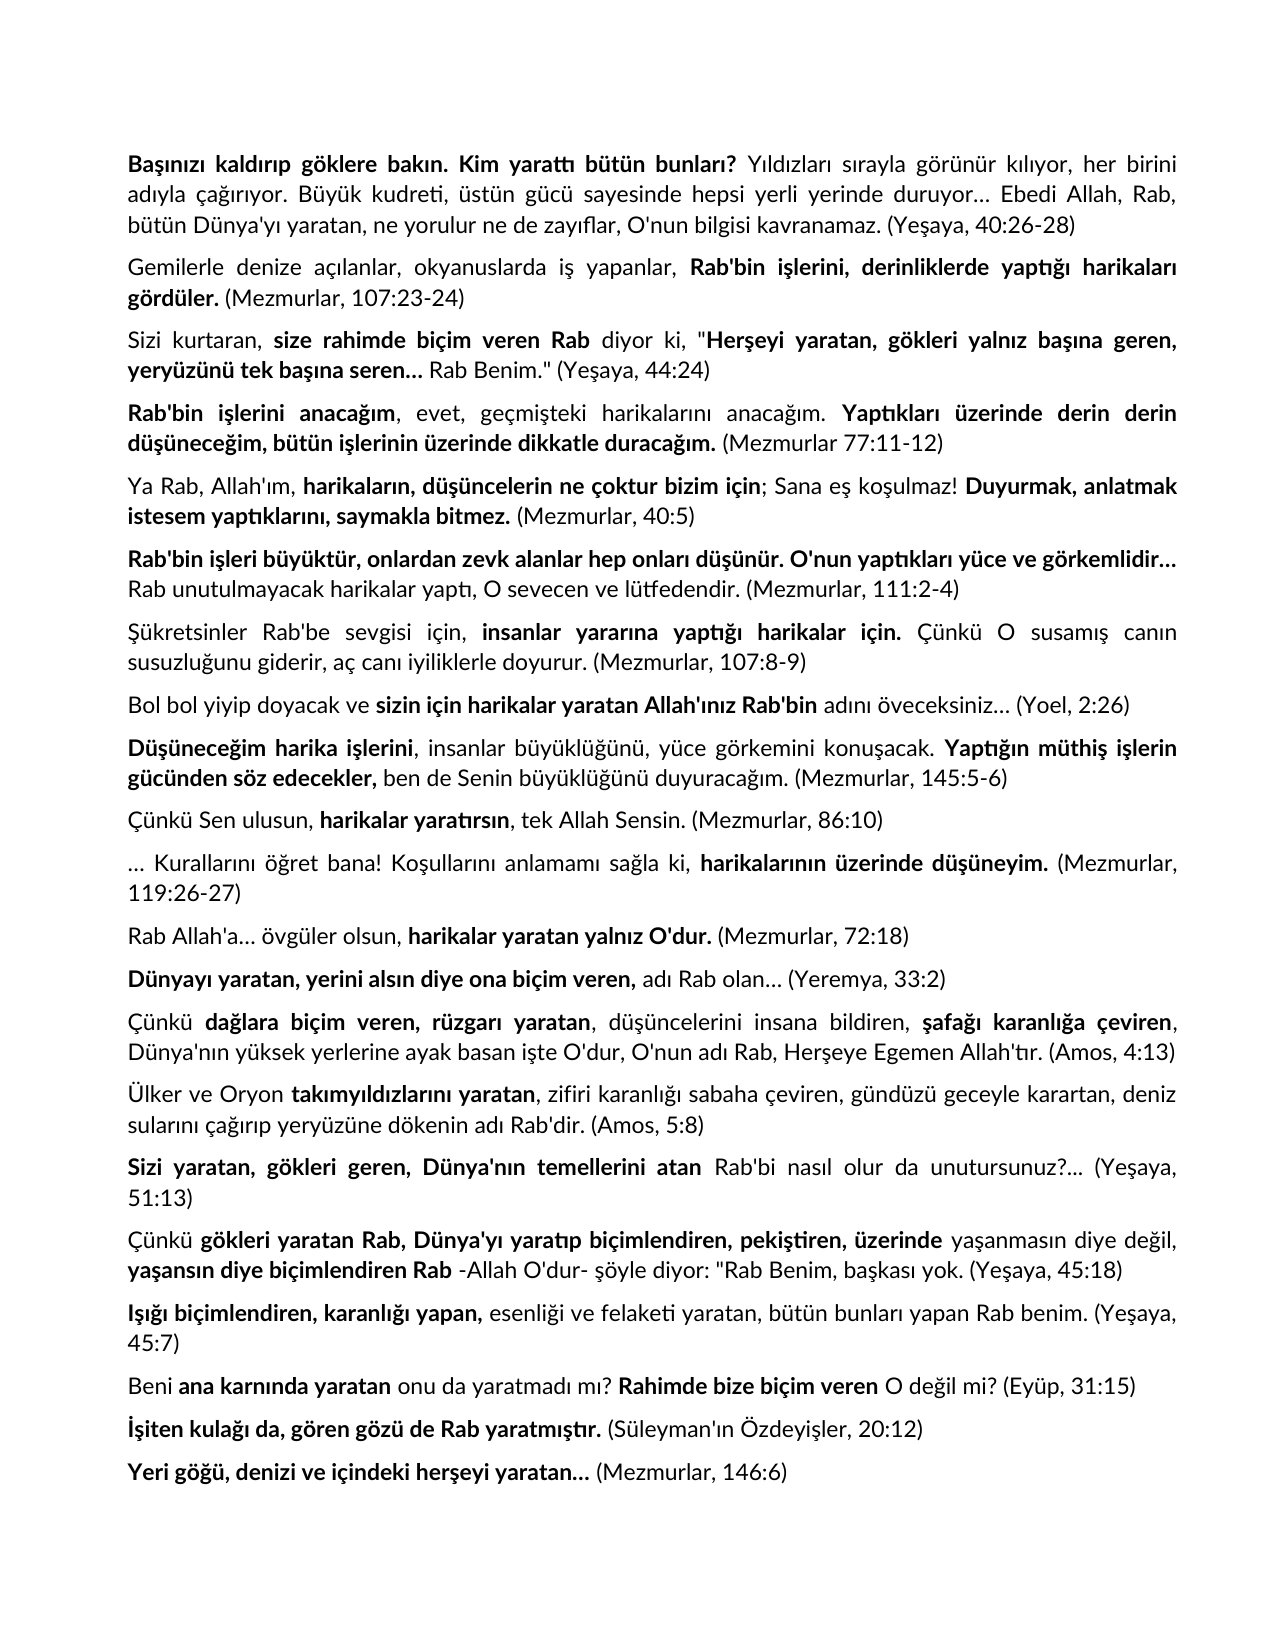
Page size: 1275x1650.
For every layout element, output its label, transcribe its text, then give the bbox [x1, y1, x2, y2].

text Yeri göğü, denizi ve içindeki herşeyi yaratan… (Mezmurlar, 146:6) [127, 1457, 1177, 1485]
text Dünyayı yaratan, yerini alsın diye ona biçim veren, adı Rab olan… (Yeremya, 33:2) [127, 964, 1177, 992]
text Şükretsinler Rab'be sevgisi için, insanlar yararına yaptığı harikalar için. Çünkü O susamış canın susuzluğunu giderir, aç canı iyiliklerle doyurur. (Mezmurlar, 107:8-9) [127, 618, 1177, 675]
text Gemilerle denize açılanlar, okyanuslarda iş yapanlar, Rab'bin işlerini, derinliklerde yaptığı harikaları gördüler. (Mezmurlar, 107:23-24) [127, 253, 1177, 311]
text Bol bol yiyip doyacak ve sizin için harikalar yaratan Allah'ınız Rab'bin adını öveceksiniz… (Yoel, 2:26) [127, 691, 1177, 718]
text Işığı biçimlendiren, karanlığı yapan, esenliği ve felaketi yaratan, bütün bunları yapan Rab benim. (Yeşaya, 45:7) [127, 1299, 1177, 1357]
text Sizi yaratan, gökleri geren, Dünya'nın temellerini atan Rab'bi nasıl olur da unutursunuz?... (Yeşaya, 51:13) [127, 1153, 1177, 1211]
text Ülker ve Oryon takımyıldızlarını yaratan, zifiri karanlığı sabaha çeviren, gündüzü geceyle karartan, deniz sularını çağırıp yeryüzüne dökenin adı Rab'dir. (Amos, 5:8) [127, 1080, 1177, 1138]
text Çünkü dağlara biçim veren, rüzgarı yaratan, düşüncelerini insana bildiren, şafağı karanlığa çeviren, Dünya'nın yüksek yerlerine ayak basan işte O'dur, O'nun adı Rab, Herşeye Egemen Allah'tır. (Amos, 4:13) [127, 1007, 1177, 1065]
text İşiten kulağı da, gören gözü de Rab yaratmıştır. (Süleyman'ın Özdeyişler, 20:12) [127, 1414, 1177, 1442]
text Çünkü gökleri yaratan Rab, Dünya'yı yaratıp biçimlendiren, pekiştiren, üzerinde yaşanmasın diye değil, yaşansın diye biçimlendiren Rab -Allah O'dur- şöyle diyor: "Rab Benim, başkası yok. (Yeşaya, 45:18) [127, 1226, 1177, 1284]
text Beni ana karnında yaratan onu da yaratmadı mı? Rahimde bize biçim veren O değil mi? (Eyüp, 31:15) [127, 1372, 1177, 1399]
text Çünkü Sen ulusun, harikalar yaratırsın, tek Allah Sensin. (Mezmurlar, 86:10) [127, 806, 1177, 834]
text Ya Rab, Allah'ım, harikaların, düşüncelerin ne çoktur bizim için; Sana eş koşulmaz! Duyurmak, anlatmak istesem yaptıklarını, saymakla bitmez. (Mezmurlar, 40:5) [127, 472, 1177, 529]
text Rab Allah'a… övgüler olsun, harikalar yaratan yalnız O'dur. (Mezmurlar, 72:18) [127, 922, 1177, 949]
text Düşüneceğim harika işlerini, insanlar büyüklüğünü, yüce görkemini konuşacak. Yaptığın müthiş işlerin gücünden söz edecekler, ben de Senin büyüklüğünü duyuracağım. (Mezmurlar, 145:5-6) [127, 733, 1177, 791]
text Rab'bin işleri büyüktür, onlardan zevk alanlar hep onları düşünür. O'nun yaptıkları yüce ve görkemlidir… Rab unutulmayacak harikalar yaptı, O sevecen ve lütfedendir. (Mezmurlar, 111:2-4) [127, 545, 1177, 602]
text Sizi kurtaran, size rahimde biçim veren Rab diyor ki, "Herşeyi yaratan, gökleri yalnız başına geren, yeryüzünü tek başına seren… Rab Benim." (Yeşaya, 44:24) [127, 326, 1177, 384]
text Rab'bin işlerini anacağım, evet, geçmişteki harikalarını anacağım. Yaptıkları üzerinde derin derin düşüneceğim, bütün işlerinin üzerinde dikkatle duracağım. (Mezmurlar 77:11-12) [127, 399, 1177, 457]
text Başınızı kaldırıp göklere bakın. Kim yarattı bütün bunları? Yıldızları sırayla görünür kılıyor, her birini adıyla çağırıyor. Büyük kudreti, üstün gücü sayesinde hepsi yerli yerinde duruyor… Ebedi Allah, Rab, bütün Dünya'yı yaratan, ne yorulur ne de zayıflar, O'nun bilgisi kavranamaz. (Yeşaya, 40:26-28) [127, 150, 1177, 238]
text … Kurallarını öğret bana! Koşullarını anlamamı sağla ki, harikalarının üzerinde düşüneyim. (Mezmurlar, 119:26-27) [127, 849, 1177, 907]
